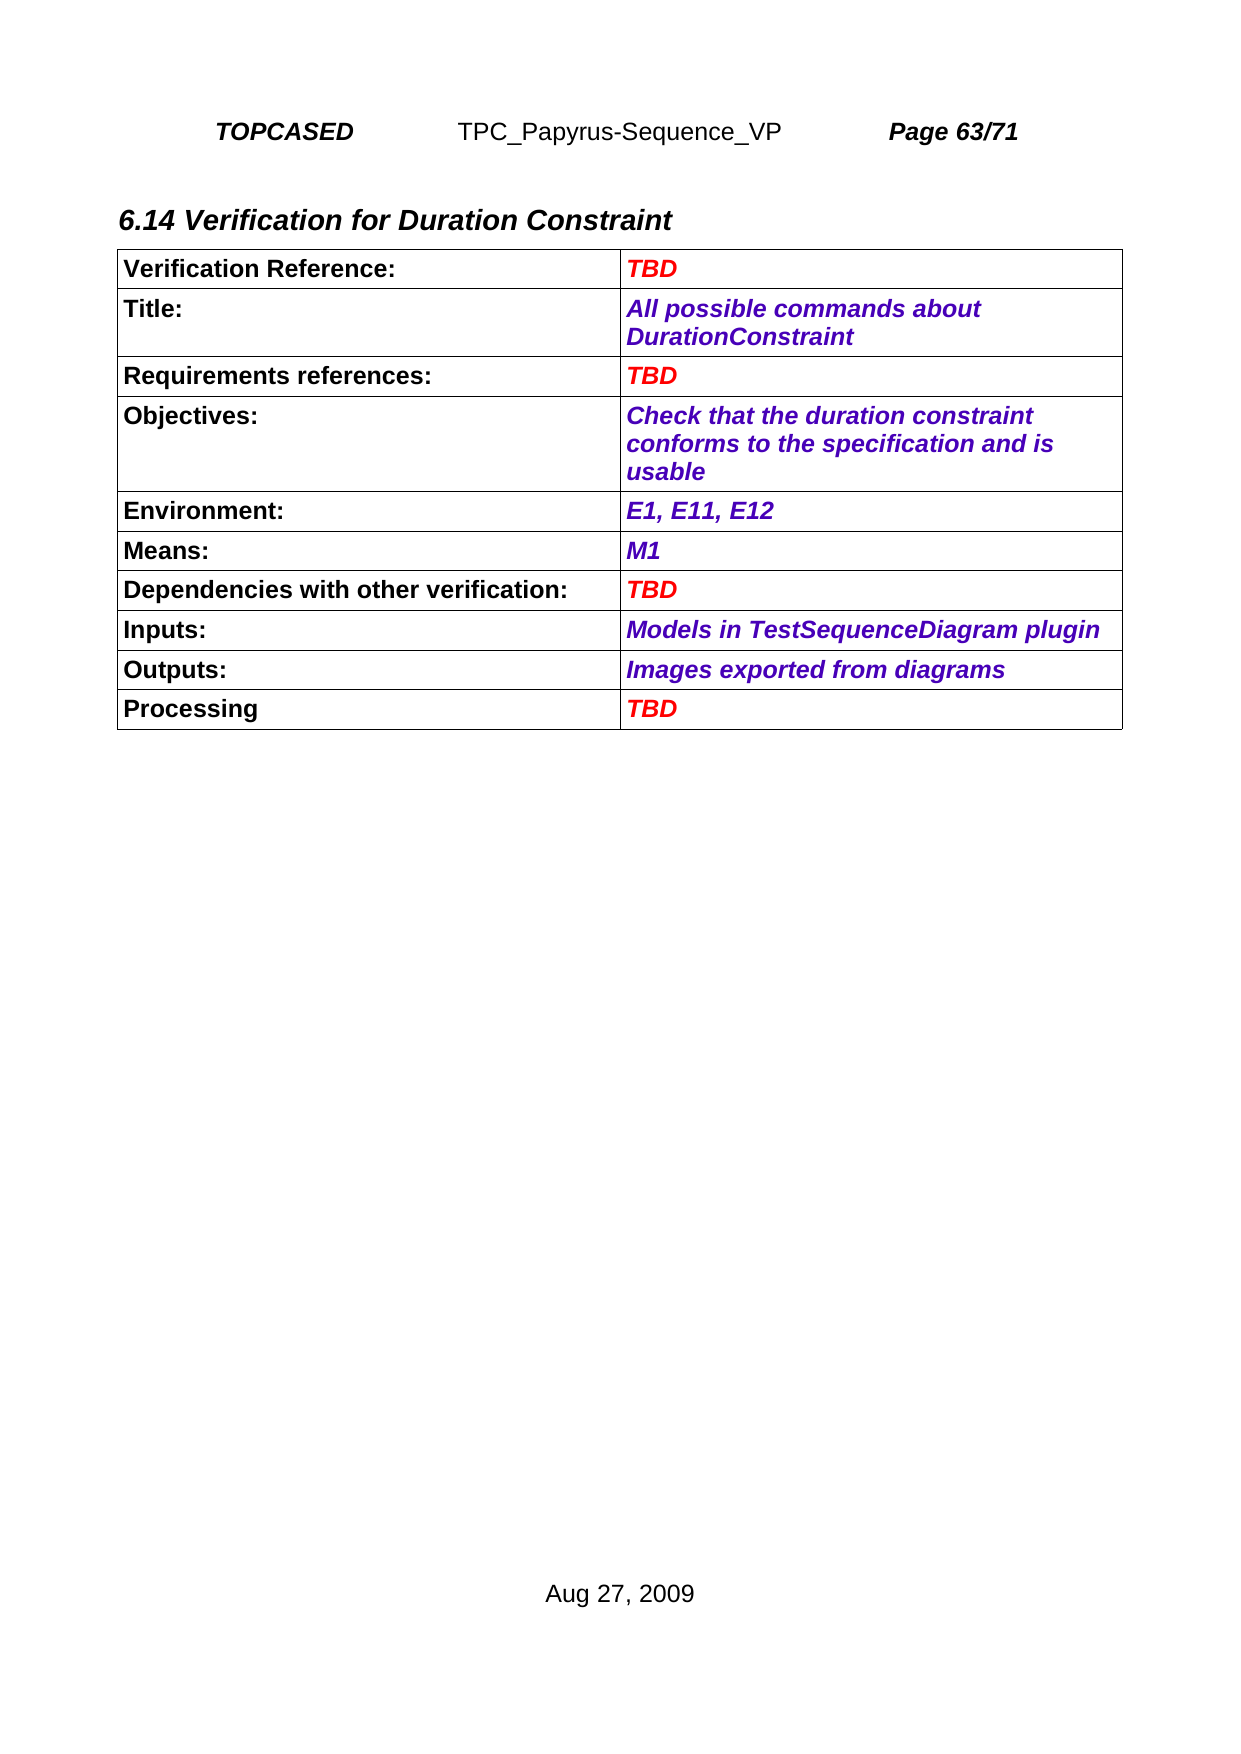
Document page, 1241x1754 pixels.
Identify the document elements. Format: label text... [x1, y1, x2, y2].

table_cell TBD [621, 571, 1122, 610]
table_cell Outputs: [118, 651, 620, 689]
table_cell Dependencies with other verification: [118, 571, 620, 610]
table_cell Requirements references: [118, 357, 620, 396]
table_cell Models in TestSequenceDiagram plugin [621, 611, 1122, 650]
table_cell Inputs: [118, 611, 620, 650]
table_cell TBD [621, 357, 1122, 396]
table_cell Images exported from diagrams [621, 651, 1122, 689]
subtitle Verification for Duration Constraint [118, 204, 1122, 236]
table_cell Means: [118, 532, 620, 570]
table_cell TBD [621, 690, 1122, 729]
table_header Verification Reference: [118, 250, 620, 288]
table_cell Environment: [118, 492, 620, 531]
table_cell E1, E11, E12 [621, 492, 1122, 531]
table_cell Objectives: [118, 397, 620, 491]
table_header TBD [621, 250, 1122, 288]
table_cell All possible commands about DurationConstraint [621, 289, 1122, 356]
table_cell Check that the duration constraint conforms to the specification and is usable [621, 397, 1122, 491]
table_cell M1 [621, 532, 1122, 570]
table_cell Title: [118, 289, 620, 356]
table_cell Processing [118, 690, 620, 729]
